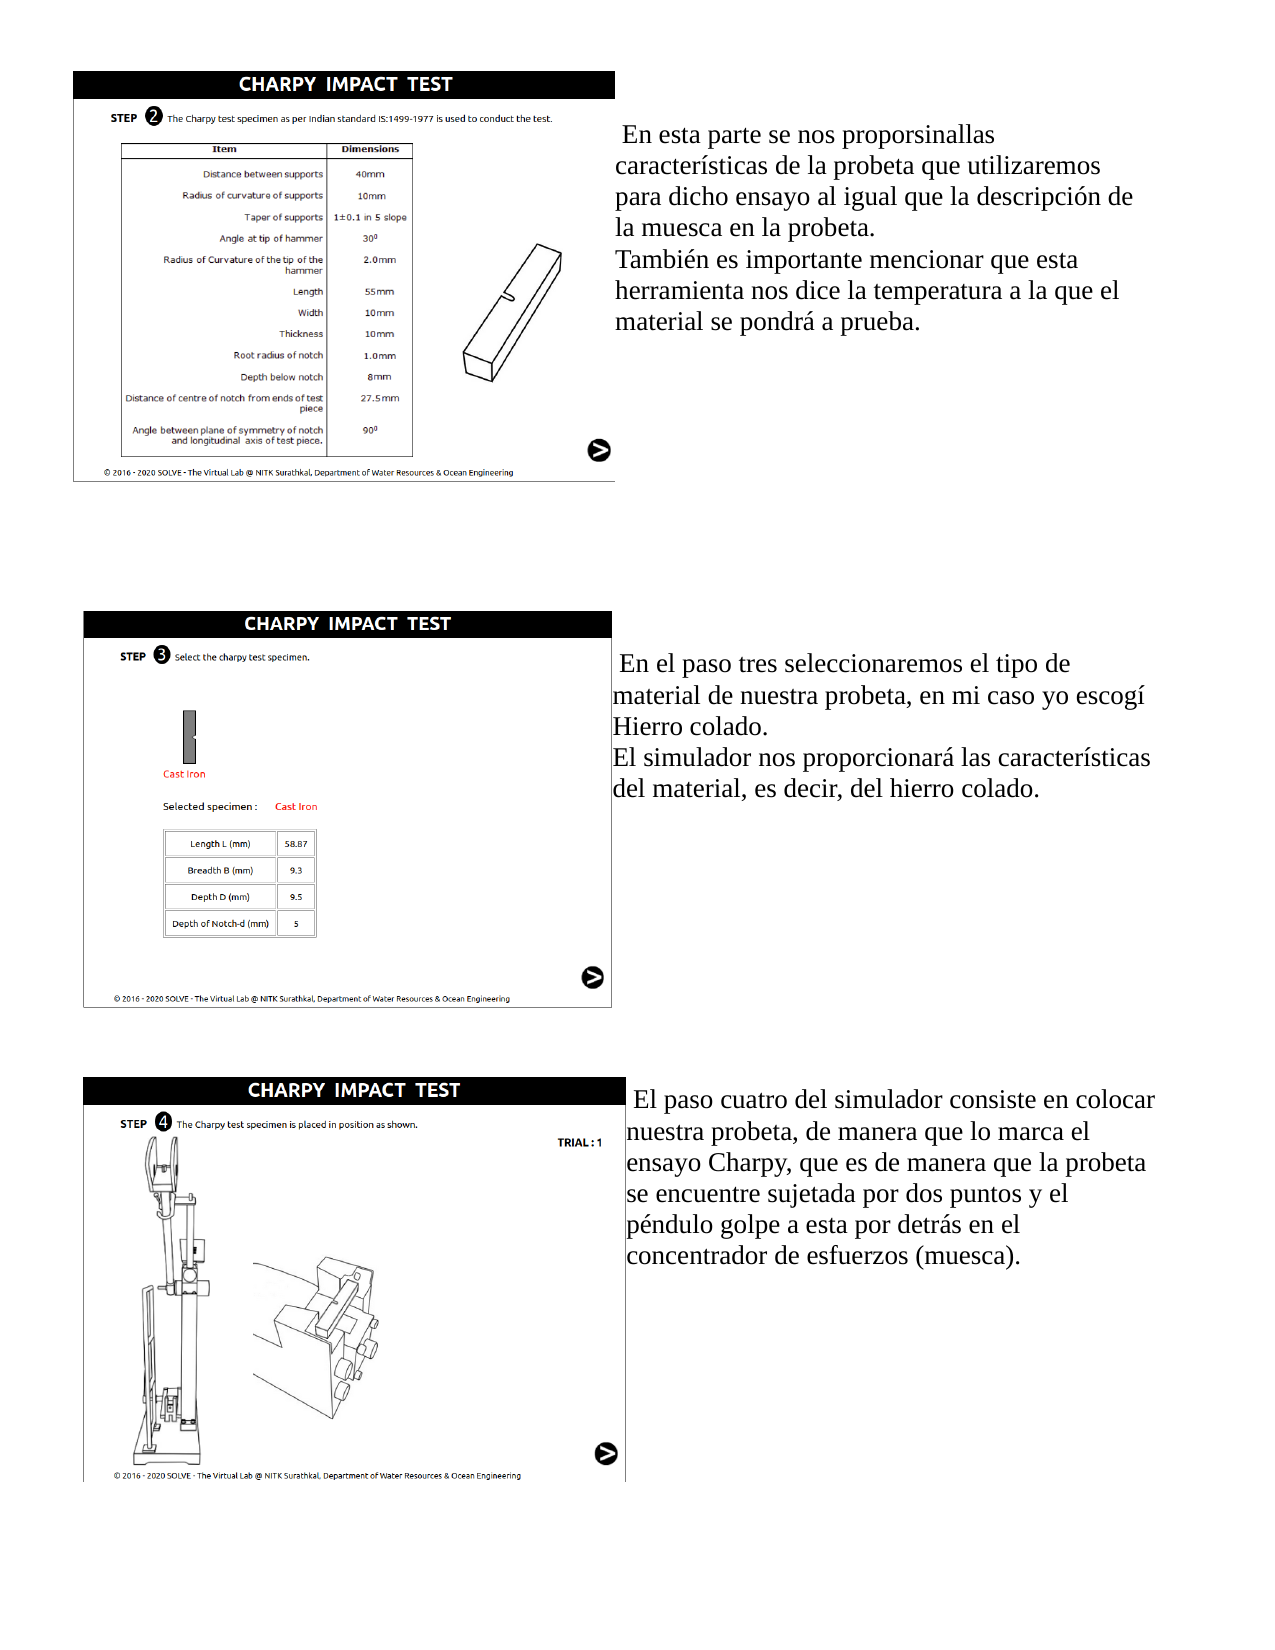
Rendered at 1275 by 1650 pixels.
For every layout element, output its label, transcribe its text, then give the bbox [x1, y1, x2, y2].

text En esta parte se nos proporsinallas características de la probeta que utilizaremos para dicho ensayo al igual que la descripción de la muesca en la probeta. [615, 118, 1157, 243]
text También es importante mencionar que esta herramienta nos dice la temperatura a la que el material se pondrá a prueba. [615, 243, 1157, 336]
picture [82, 610, 613, 1008]
picture [80, 1071, 627, 1482]
text El paso cuatro del simulador consiste en colocar nuestra probeta, de manera que lo marca el ensayo Charpy, que es de manera que la probeta se encuentre sujetada por dos puntos y el péndulo golpe a esta por detrás en el concentrador de esfuerzos (muesca). [627, 1084, 1157, 1271]
text En el paso tres seleccionaremos el tipo de material de nuestra probeta, en mi caso yo escogí Hierro colado. [613, 648, 1157, 741]
text El simulador nos proporcionará las características del material, es decir, del hierro colado. [613, 741, 1157, 803]
picture [70, 66, 615, 482]
